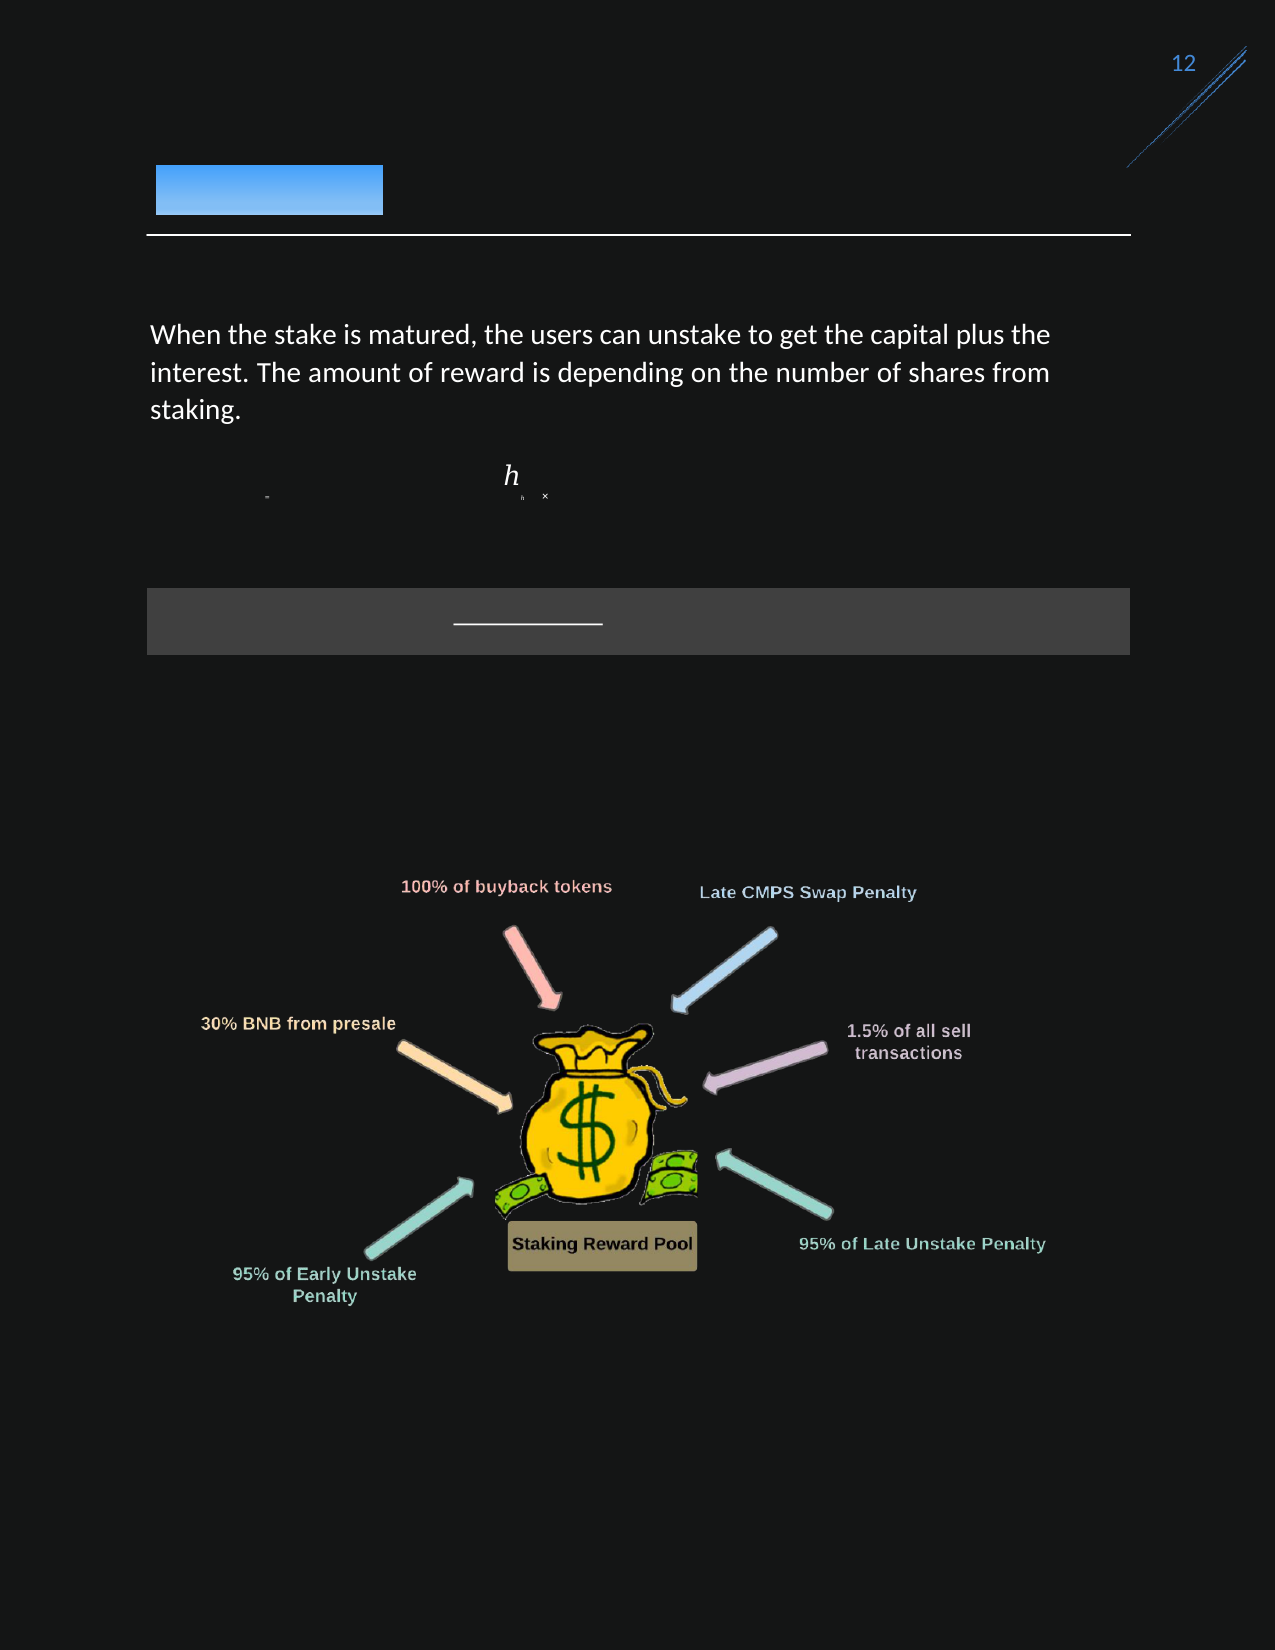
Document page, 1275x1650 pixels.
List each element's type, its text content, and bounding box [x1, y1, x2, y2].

picture [0, 0, 1275, 1650]
text ℎ [485, 459, 1196, 491]
text = ℎ × [264, 491, 1196, 501]
text 12 [150, 47, 1196, 77]
text When the stake is matured, the users can unstake to get the capital plus the interest. The amount of reward is depending on the number of shares from staking. [150, 316, 1052, 427]
